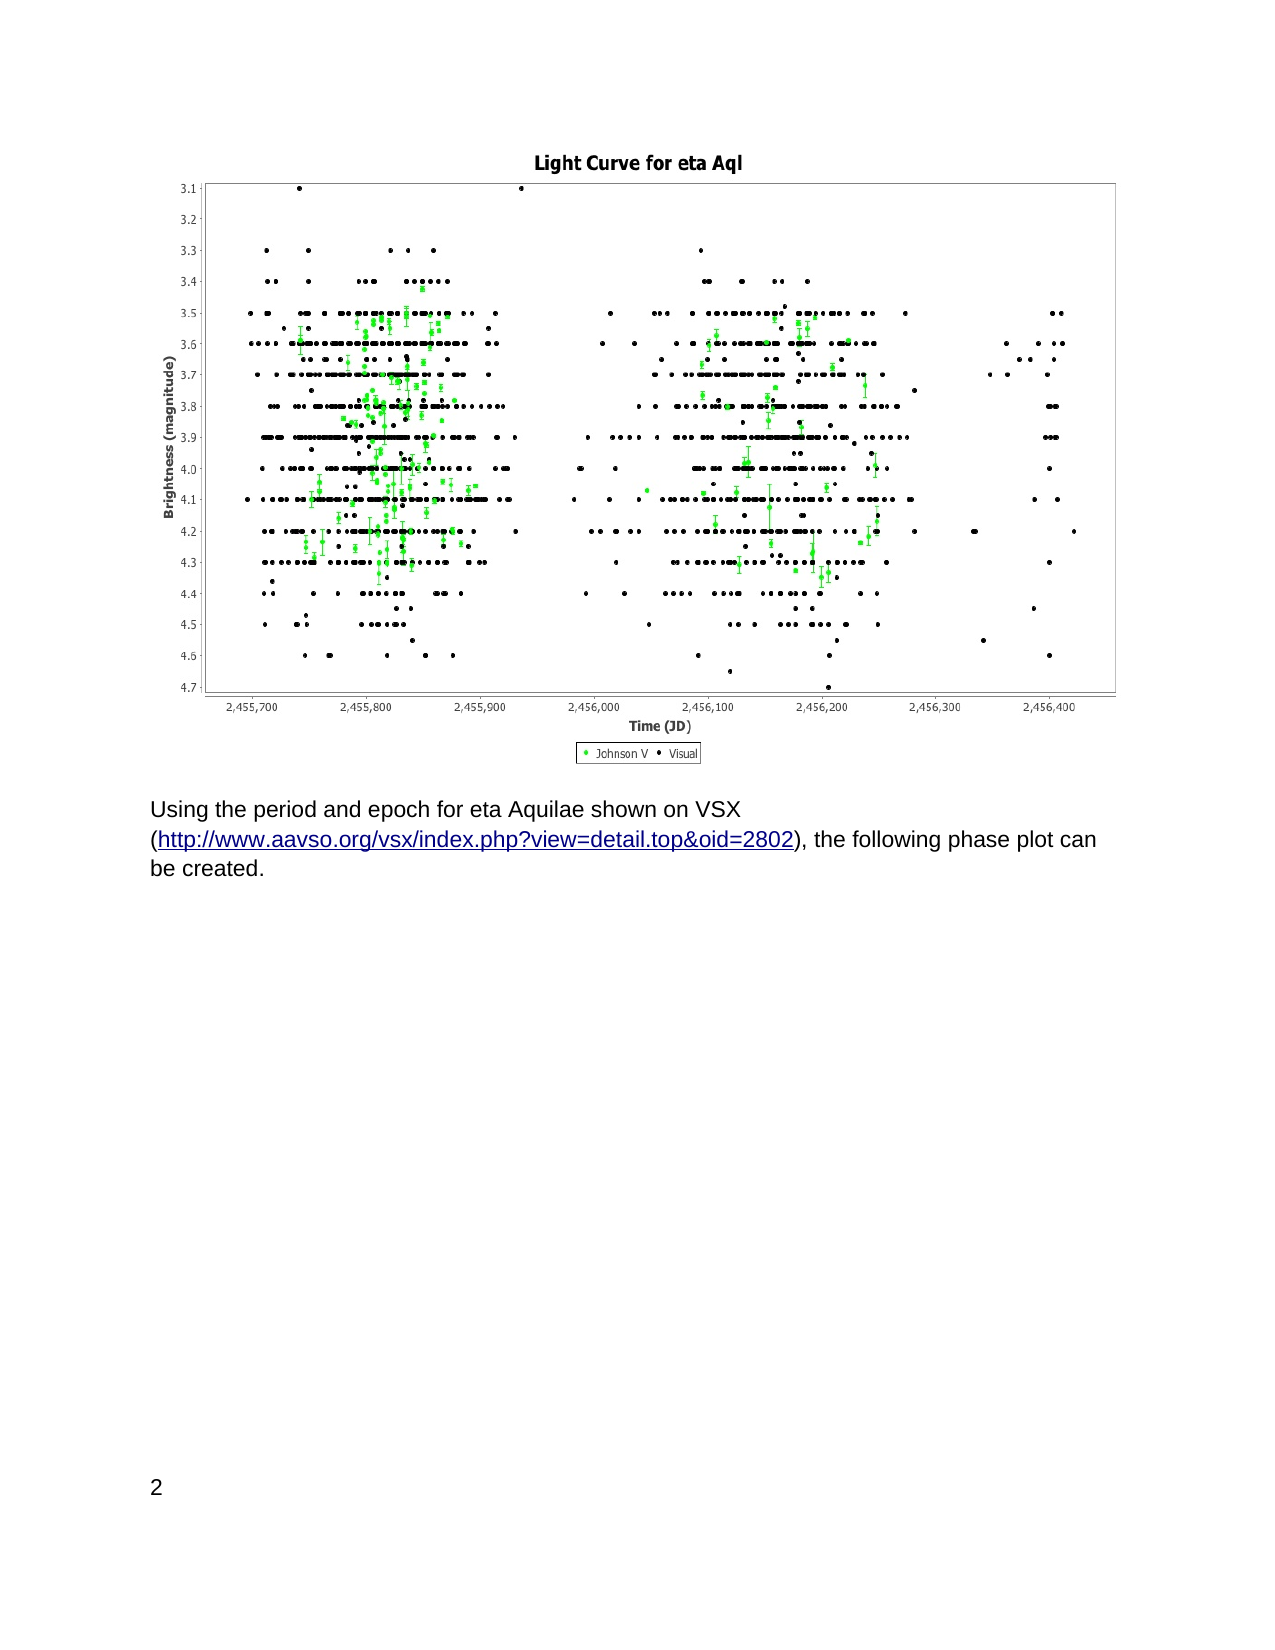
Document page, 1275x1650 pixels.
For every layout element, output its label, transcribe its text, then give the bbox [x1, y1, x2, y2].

text Using the period and epoch for eta Aquilae shown on VSX (http://www.aavso.org/vsx/index.php?view=detail.top&oid=2802), the following phase plot can be created. [150, 797, 1125, 882]
picture [150, 150, 1125, 764]
